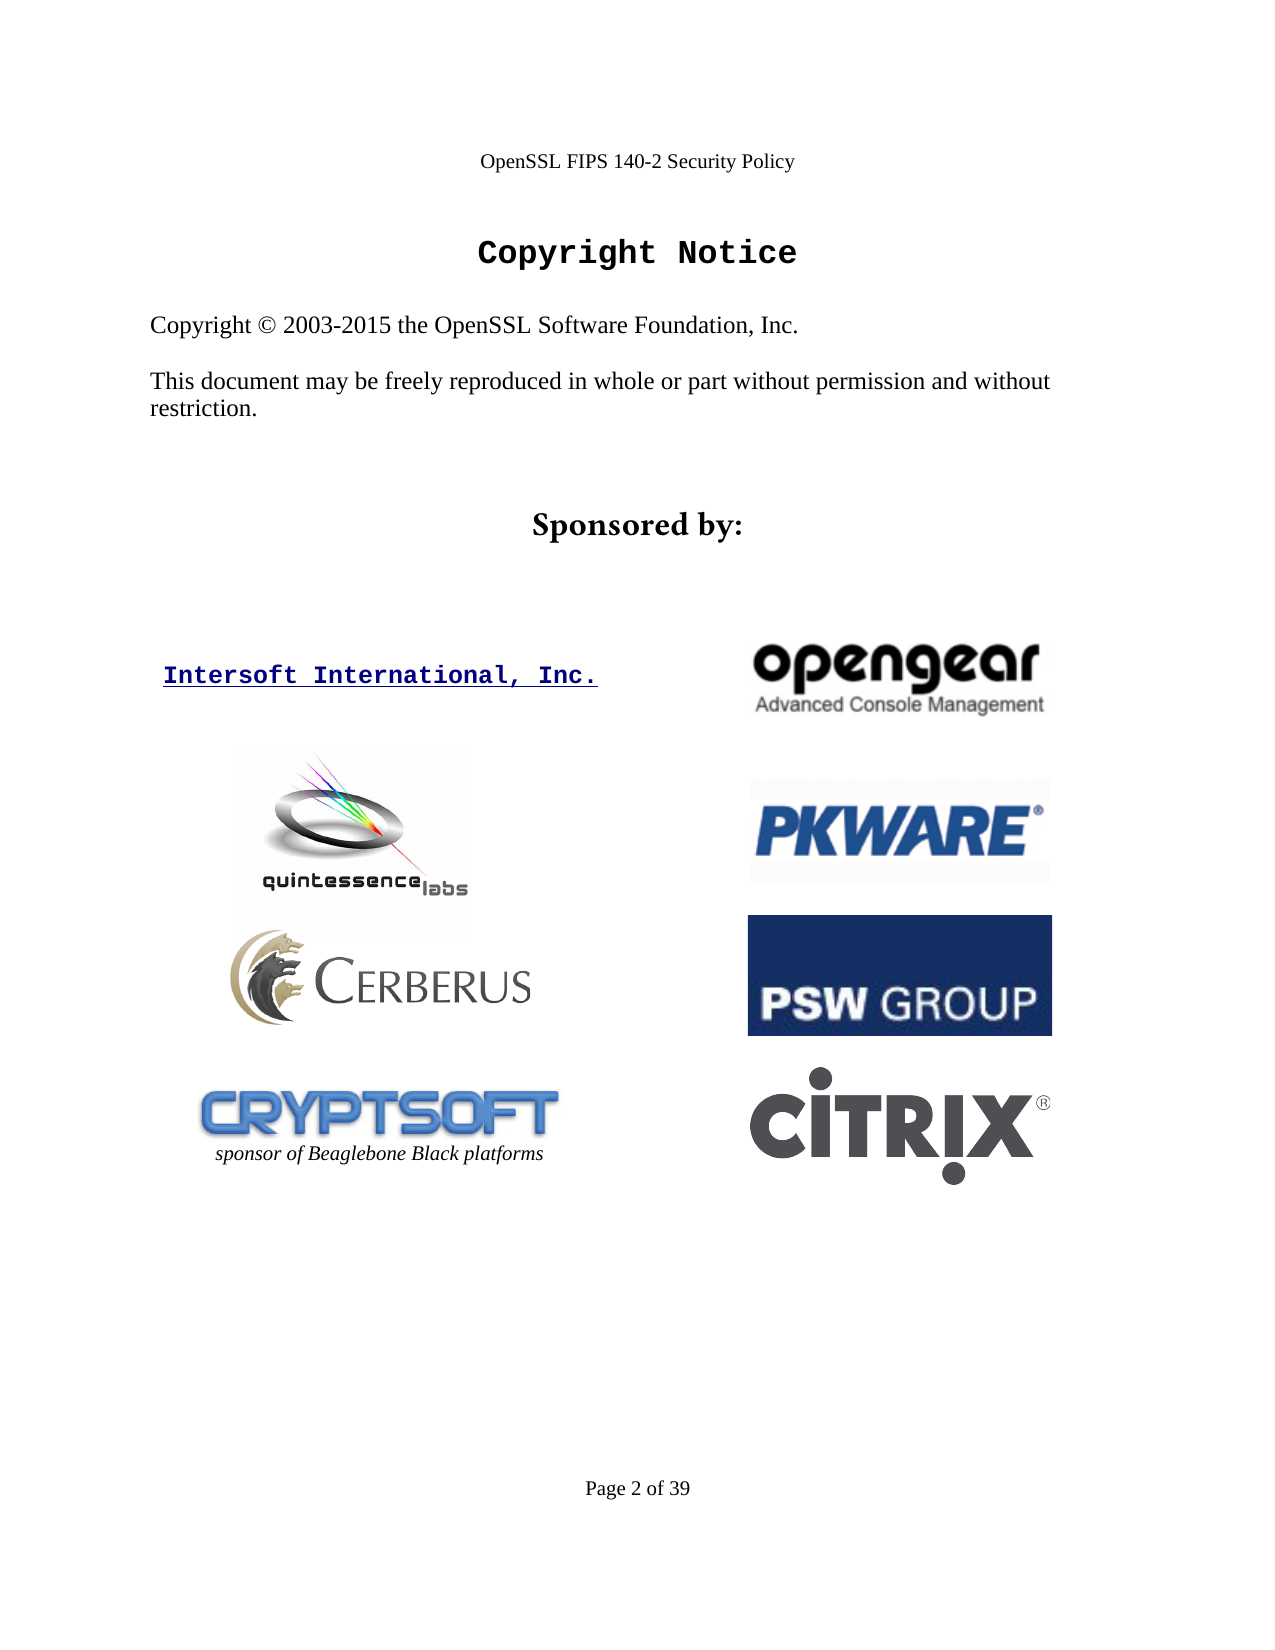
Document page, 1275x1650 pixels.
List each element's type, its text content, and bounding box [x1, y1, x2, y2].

text Copyright © 2003-2015 the OpenSSL Software Foundation, Inc. [150, 311, 1125, 339]
table_cell [118, 900, 239, 1024]
table_cell [118, 1200, 643, 1350]
table_cell [472, 900, 643, 1024]
table_cell [118, 1050, 643, 1164]
table_header Intersoft International, Inc. [118, 600, 643, 750]
table_cell [118, 1165, 643, 1200]
table_cell [118, 1025, 643, 1050]
picture [750, 779, 1050, 883]
text Copyright Notice [150, 236, 1125, 274]
picture [750, 1067, 1050, 1185]
table_cell [643, 750, 1157, 900]
table_cell [643, 1200, 1157, 1350]
text Sponsored by: [150, 505, 1125, 543]
table_cell [643, 1050, 1157, 1200]
table_cell [643, 900, 1157, 1050]
picture [750, 641, 1050, 718]
table_cell [472, 750, 643, 900]
text This document may be freely reproduced in whole or part without permission and without restriction. [150, 367, 1125, 422]
picture [747, 915, 1053, 1036]
table_header [643, 600, 1157, 750]
table_cell [118, 750, 239, 900]
picture [192, 1081, 568, 1142]
picture [230, 749, 531, 1025]
